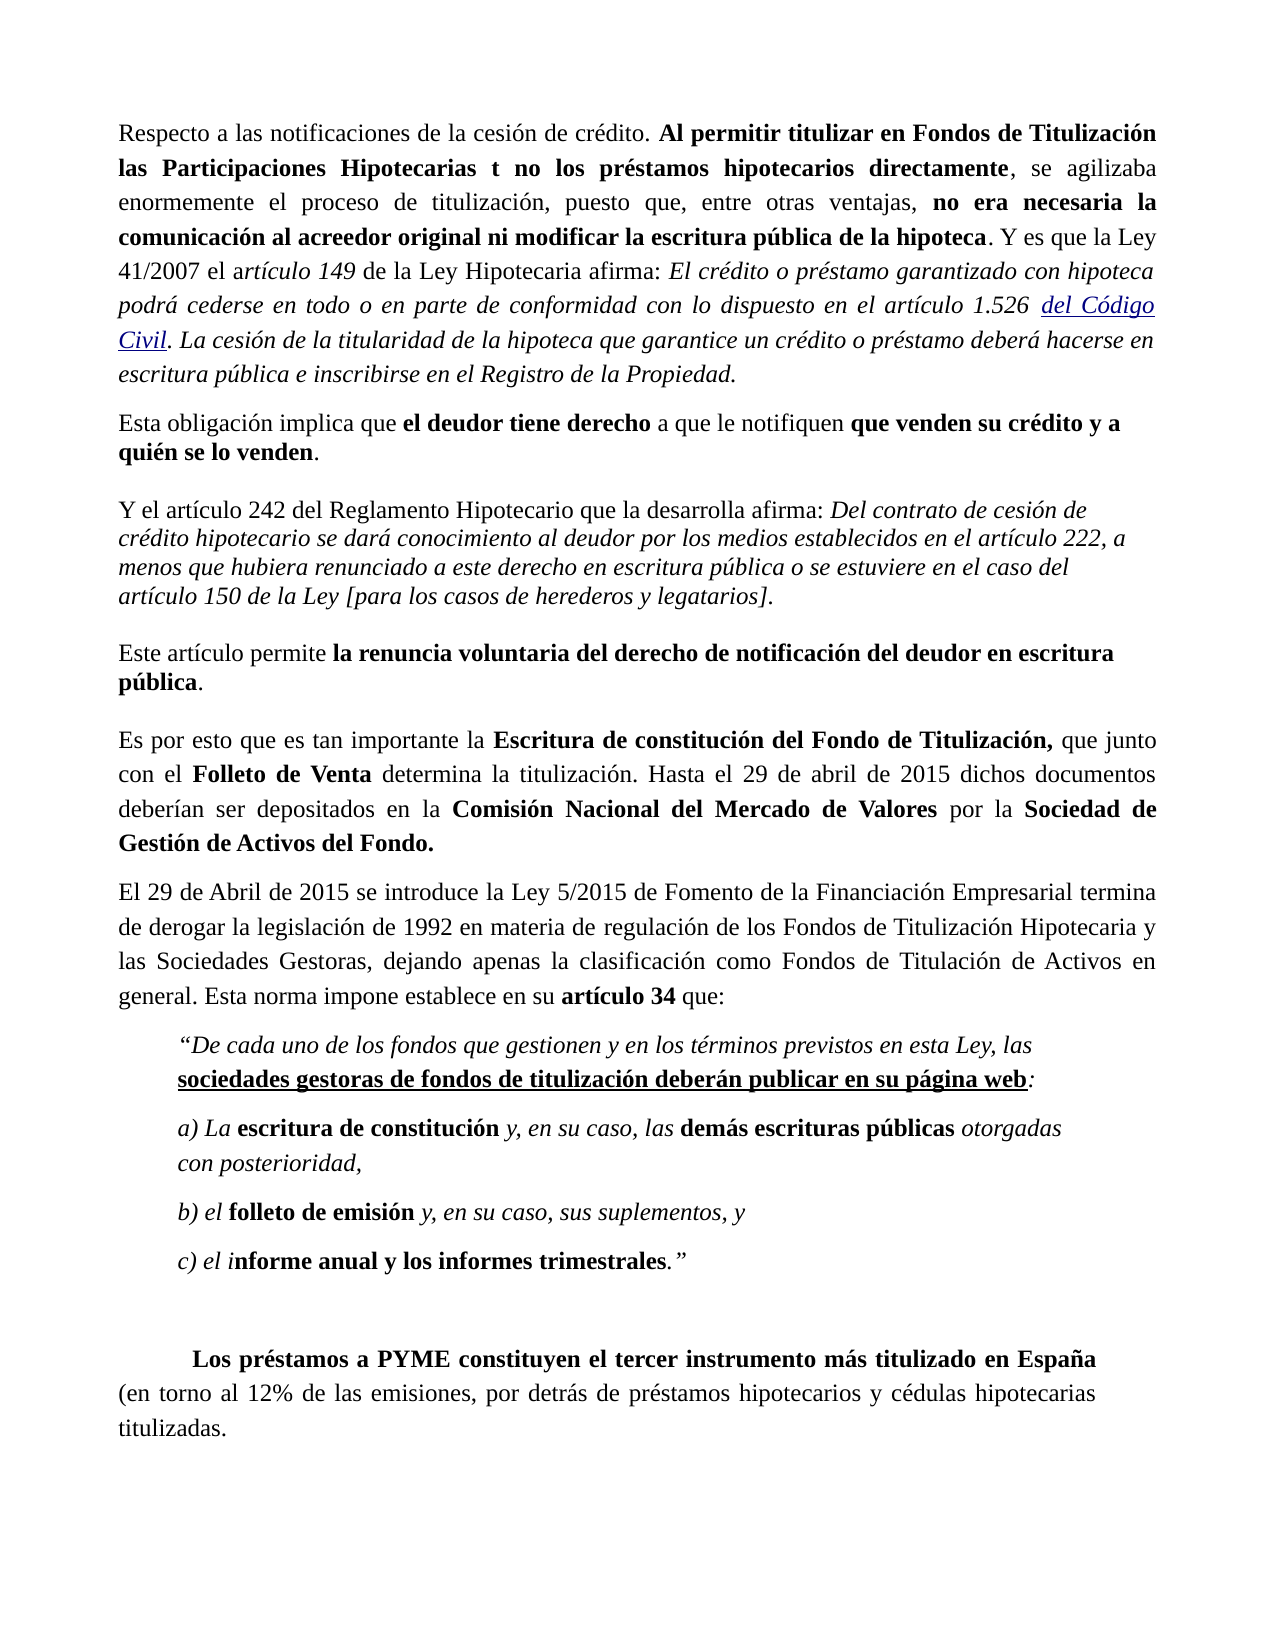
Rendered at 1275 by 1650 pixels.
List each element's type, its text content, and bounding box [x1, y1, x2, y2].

text Respecto a las notificaciones de la cesión de crédito. Al permitir titulizar en Fondos de Titulización las Participaciones Hipotecarias t no los préstamos hipotecarios directamente, se agilizaba enormemente el proceso de titulización, puesto que, entre otras ventajas, no era necesaria la comunicación al acreedor original ni modificar la escritura pública de la hipoteca. Y es que la Ley 41/2007 el artículo 149 de la Ley Hipotecaria afirma: El crédito o préstamo garantizado con hipoteca podrá cederse en todo o en parte de conformidad con lo dispuesto en el artículo 1.526 del Código Civil. La cesión de la titularidad de la hipoteca que garantice un crédito o préstamo deberá hacerse en escritura pública e inscribirse en el Registro de la Propiedad. [118, 118, 1157, 388]
text a) La escritura de constitución y, en su caso, las demás escrituras públicas otorgadas con posterioridad, [177, 1113, 1098, 1177]
text Esta obligación implica que el deudor tiene derecho a que le notifiquen que venden su crédito y a quién se lo venden. [118, 408, 1157, 466]
text Es por esto que es tan importante la Escritura de constitución del Fondo de Titulización, que junto con el Folleto de Venta determina la titulización. Hasta el 29 de abril de 2015 dichos documentos deberían ser depositados en la Comisión Nacional del Mercado de Valores por la Sociedad de Gestión de Activos del Fondo. [118, 725, 1157, 857]
text c) el informe anual y los informes trimestrales.” [177, 1246, 1098, 1275]
text El 29 de Abril de 2015 se introduce la Ley 5/2015 de Fomento de la Financiación Empresarial termina de derogar la legislación de 1992 en materia de regulación de los Fondos de Titulización Hipotecaria y las Sociedades Gestoras, dejando apenas la clasificación como Fondos de Titulación de Activos en general. Esta norma impone establece en su artículo 34 que: [118, 877, 1157, 1009]
text Y el artículo 242 del Reglamento Hipotecario que la desarrolla afirma: Del contrato de cesión de crédito hipotecario se dará conocimiento al deudor por los medios establecidos en el artículo 222, a menos que hubiera renunciado a este derecho en escritura pública o se estuviere en el caso del artículo 150 de la Ley [para los casos de herederos y legatarios]. [118, 495, 1157, 610]
text b) el folleto de emisión y, en su caso, sus suplementos, y [177, 1197, 1098, 1226]
text Este artículo permite la renuncia voluntaria del derecho de notificación del deudor en escritura pública. [118, 638, 1157, 696]
text Los préstamos a PYME constituyen el tercer instrumento más titulizado en España (en torno al 12% de las emisiones, por detrás de préstamos hipotecarios y cédulas hipotecarias titulizadas. [118, 1344, 1098, 1442]
text “De cada uno de los fondos que gestionen y en los términos previstos en esta Ley, las sociedades gestoras de fondos de titulización deberán publicar en su página web: [177, 1030, 1098, 1093]
